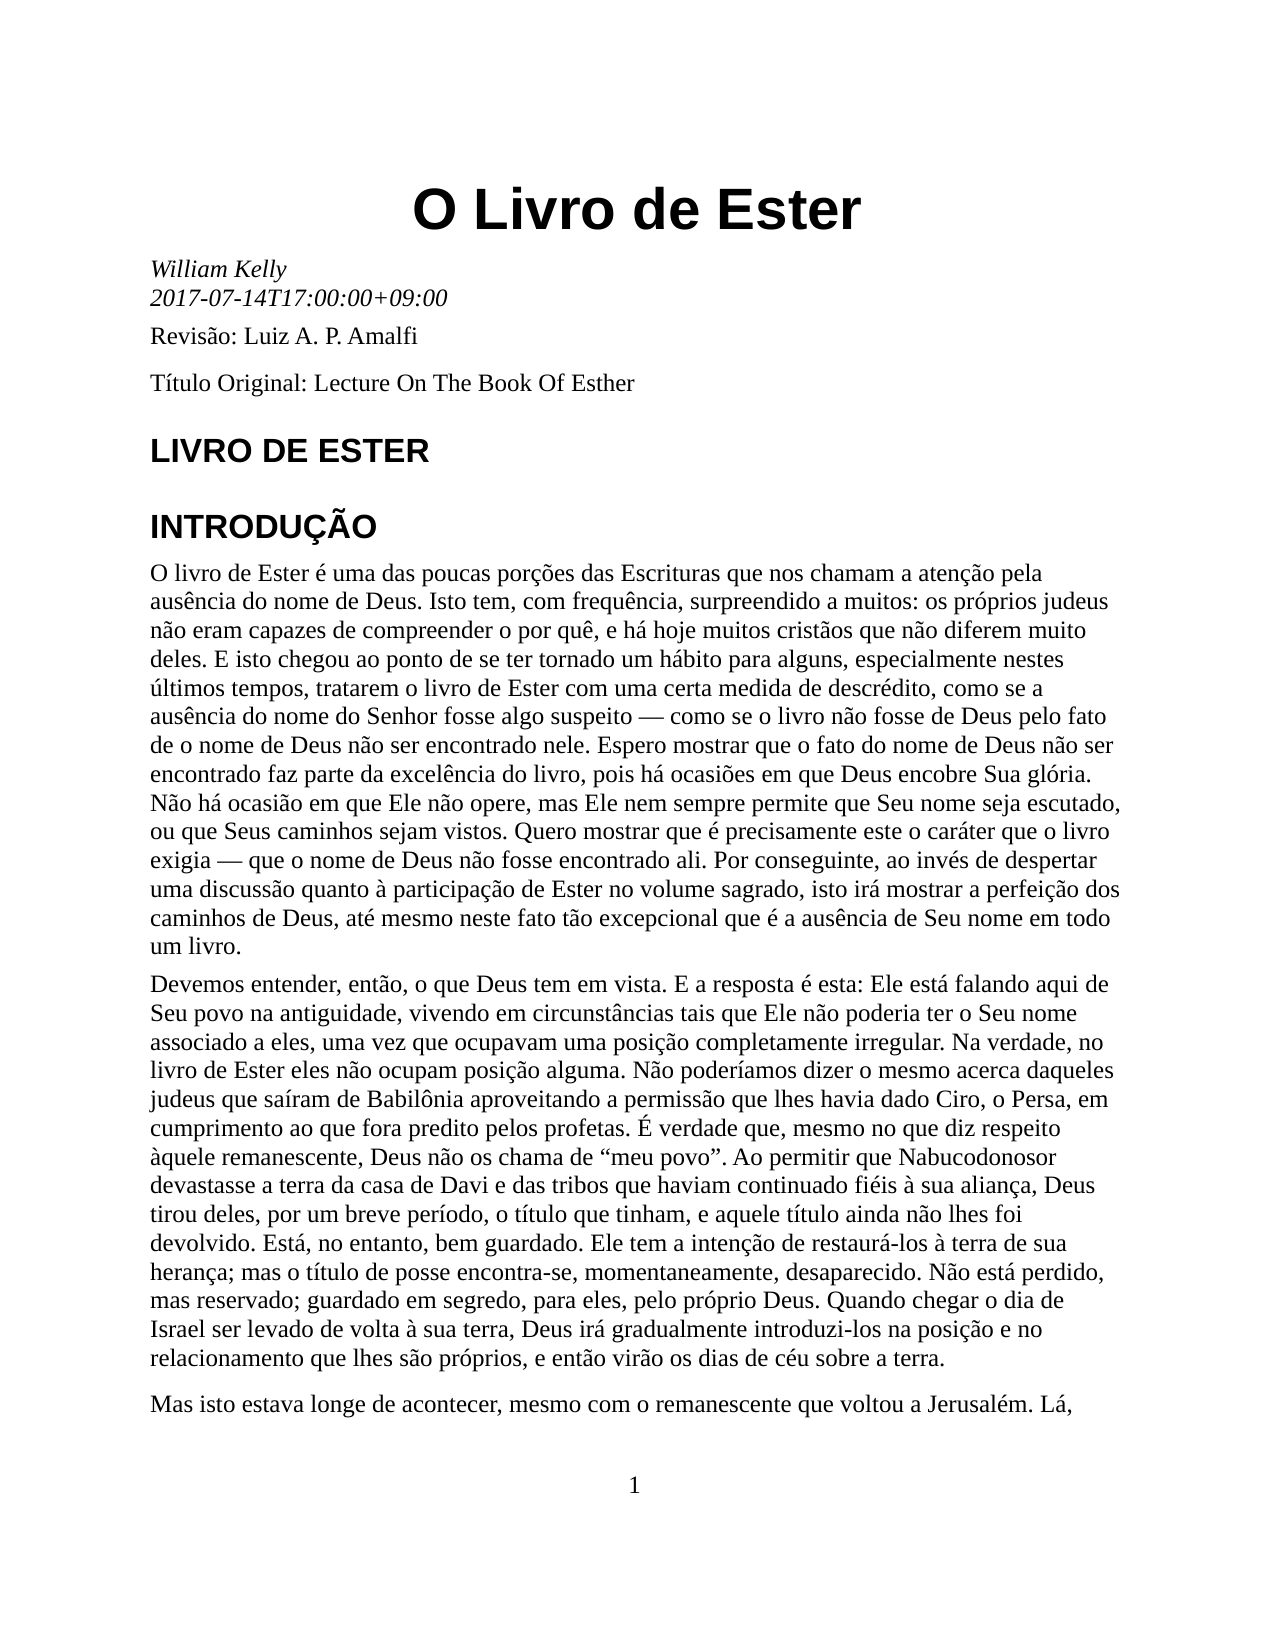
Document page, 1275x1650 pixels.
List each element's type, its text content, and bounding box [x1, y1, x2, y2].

text Revisão: Luiz A. P. Amalfi [150, 321, 1125, 350]
text Título Original: Lecture On The Book Of Esther [150, 368, 1125, 396]
subtitle LIVRO DE ESTER [150, 430, 1125, 469]
text Mas isto estava longe de acontecer, mesmo com o remanescente que voltou a Jerusalém. Lá, [150, 1389, 1125, 1418]
text William Kelly [150, 254, 1125, 283]
text 2017-07-14T17:00:00+09:00 [150, 283, 1125, 312]
text Devemos entender, então, o que Deus tem em vista. E a resposta é esta: Ele está falando aqui de Seu povo na antiguidade, vivendo em circunstâncias tais que Ele não poderia ter o Seu nome associado a eles, uma vez que ocupavam uma posição completamente irregular. Na verdade, no livro de Ester eles não ocupam posição alguma. Não poderíamos dizer o mesmo acerca daqueles judeus que saíram de Babilônia aproveitando a permissão que lhes havia dado Ciro, o Persa, em cumprimento ao que fora predito pelos profetas. É verdade que, mesmo no que diz respeito àquele remanescente, Deus não os chama de “meu povo”. Ao permitir que Nabucodonosor devastasse a terra da casa de Davi e das tribos que haviam continuado fiéis à sua aliança, Deus tirou deles, por um breve período, o título que tinham, e aquele título ainda não lhes foi devolvido. Está, no entanto, bem guardado. Ele tem a intenção de restaurá-los à terra de sua herança; mas o título de posse encontra-se, momentaneamente, desaparecido. Não está perdido, mas reservado; guardado em segredo, para eles, pelo próprio Deus. Quando chegar o dia de Israel ser levado de volta à sua terra, Deus irá gradualmente introduzi-los na posição e no relacionamento que lhes são próprios, e então virão os dias de céu sobre a terra. [150, 969, 1125, 1372]
title O Livro de Ester [150, 175, 1125, 242]
text O livro de Ester é uma das poucas porções das Escrituras que nos chamam a atenção pela ausência do nome de Deus. Isto tem, com frequência, surpreendido a muitos: os próprios judeus não eram capazes de compreender o por quê, e há hoje muitos cristãos que não diferem muito deles. E isto chegou ao ponto de se ter tornado um hábito para alguns, especialmente nestes últimos tempos, tratarem o livro de Ester com uma certa medida de descrédito, como se a ausência do nome do Senhor fosse algo suspeito — como se o livro não fosse de Deus pelo fato de o nome de Deus não ser encontrado nele. Espero mostrar que o fato do nome de Deus não ser encontrado faz parte da excelência do livro, pois há ocasiões em que Deus encobre Sua glória. Não há ocasião em que Ele não opere, mas Ele nem sempre permite que Seu nome seja escutado, ou que Seus caminhos sejam vistos. Quero mostrar que é precisamente este o caráter que o livro exigia — que o nome de Deus não fosse encontrado ali. Por conseguinte, ao invés de despertar uma discussão quanto à participação de Ester no volume sagrado, isto irá mostrar a perfeição dos caminhos de Deus, até mesmo neste fato tão excepcional que é a ausência de Seu nome em todo um livro. [150, 558, 1125, 960]
subtitle INTRODUÇÃO [150, 507, 1125, 545]
